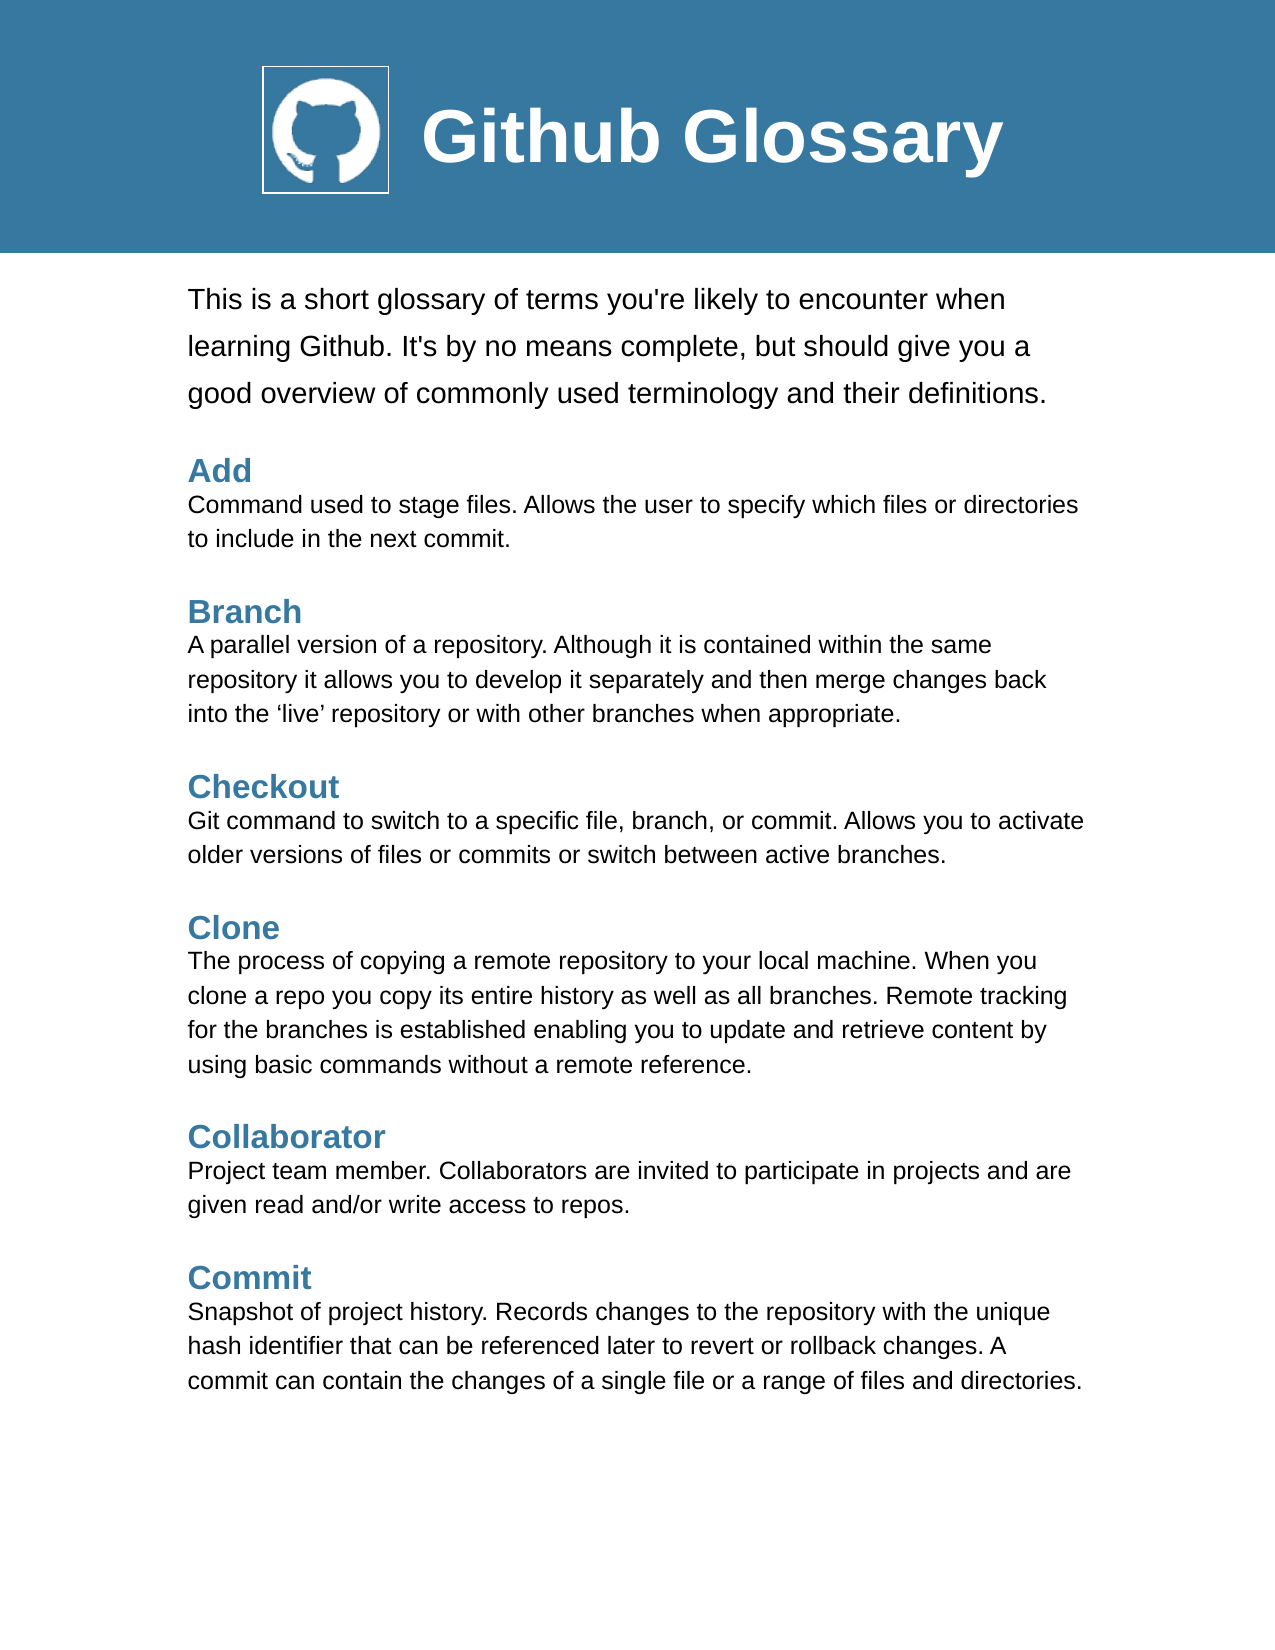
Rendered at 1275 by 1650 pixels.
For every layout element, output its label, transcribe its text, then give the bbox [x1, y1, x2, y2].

text [152, 92, 262, 178]
text Github Glossary [389, 92, 1273, 178]
text The process of copying a remote repository to your local machine. When you clone a repo you copy its entire history as well as all branches. Remote tracking for the branches is established enabling you to update and retrieve content by using basic commands without a remote reference. [187, 946, 1087, 1078]
text Branch [187, 592, 1087, 630]
text Commit [187, 1258, 1087, 1297]
text Snapshot of project history. Records changes to the repository with the unique hash identifier that can be referenced later to revert or rollback changes. A commit can contain the changes of a single file or a range of files and directories. [187, 1297, 1087, 1394]
text Project team member. Collaborators are invited to participate in projects and are given read and/or write access to repos. [187, 1156, 1087, 1219]
text This is a short glossary of terms you're likely to encounter when learning Github. It's by no means complete, but should give you a good overview of commonly used terminology and their definitions. [187, 282, 1087, 409]
text A parallel version of a repository. Although it is contained within the same repository it allows you to develop it separately and then merge changes back into the ‘live’ repository or with other branches when appropriate. [187, 630, 1087, 728]
text Collaborator [187, 1118, 1087, 1156]
text Command used to stage files. Allows the user to specify which files or directories to include in the next commit. [187, 490, 1087, 553]
text Checkout [187, 767, 1087, 806]
text Git command to switch to a specific file, branch, or commit. Allows you to activate older versions of files or commits or switch between active branches. [187, 806, 1087, 869]
text Add [187, 451, 1087, 490]
picture [264, 67, 388, 193]
text Clone [187, 908, 1087, 946]
